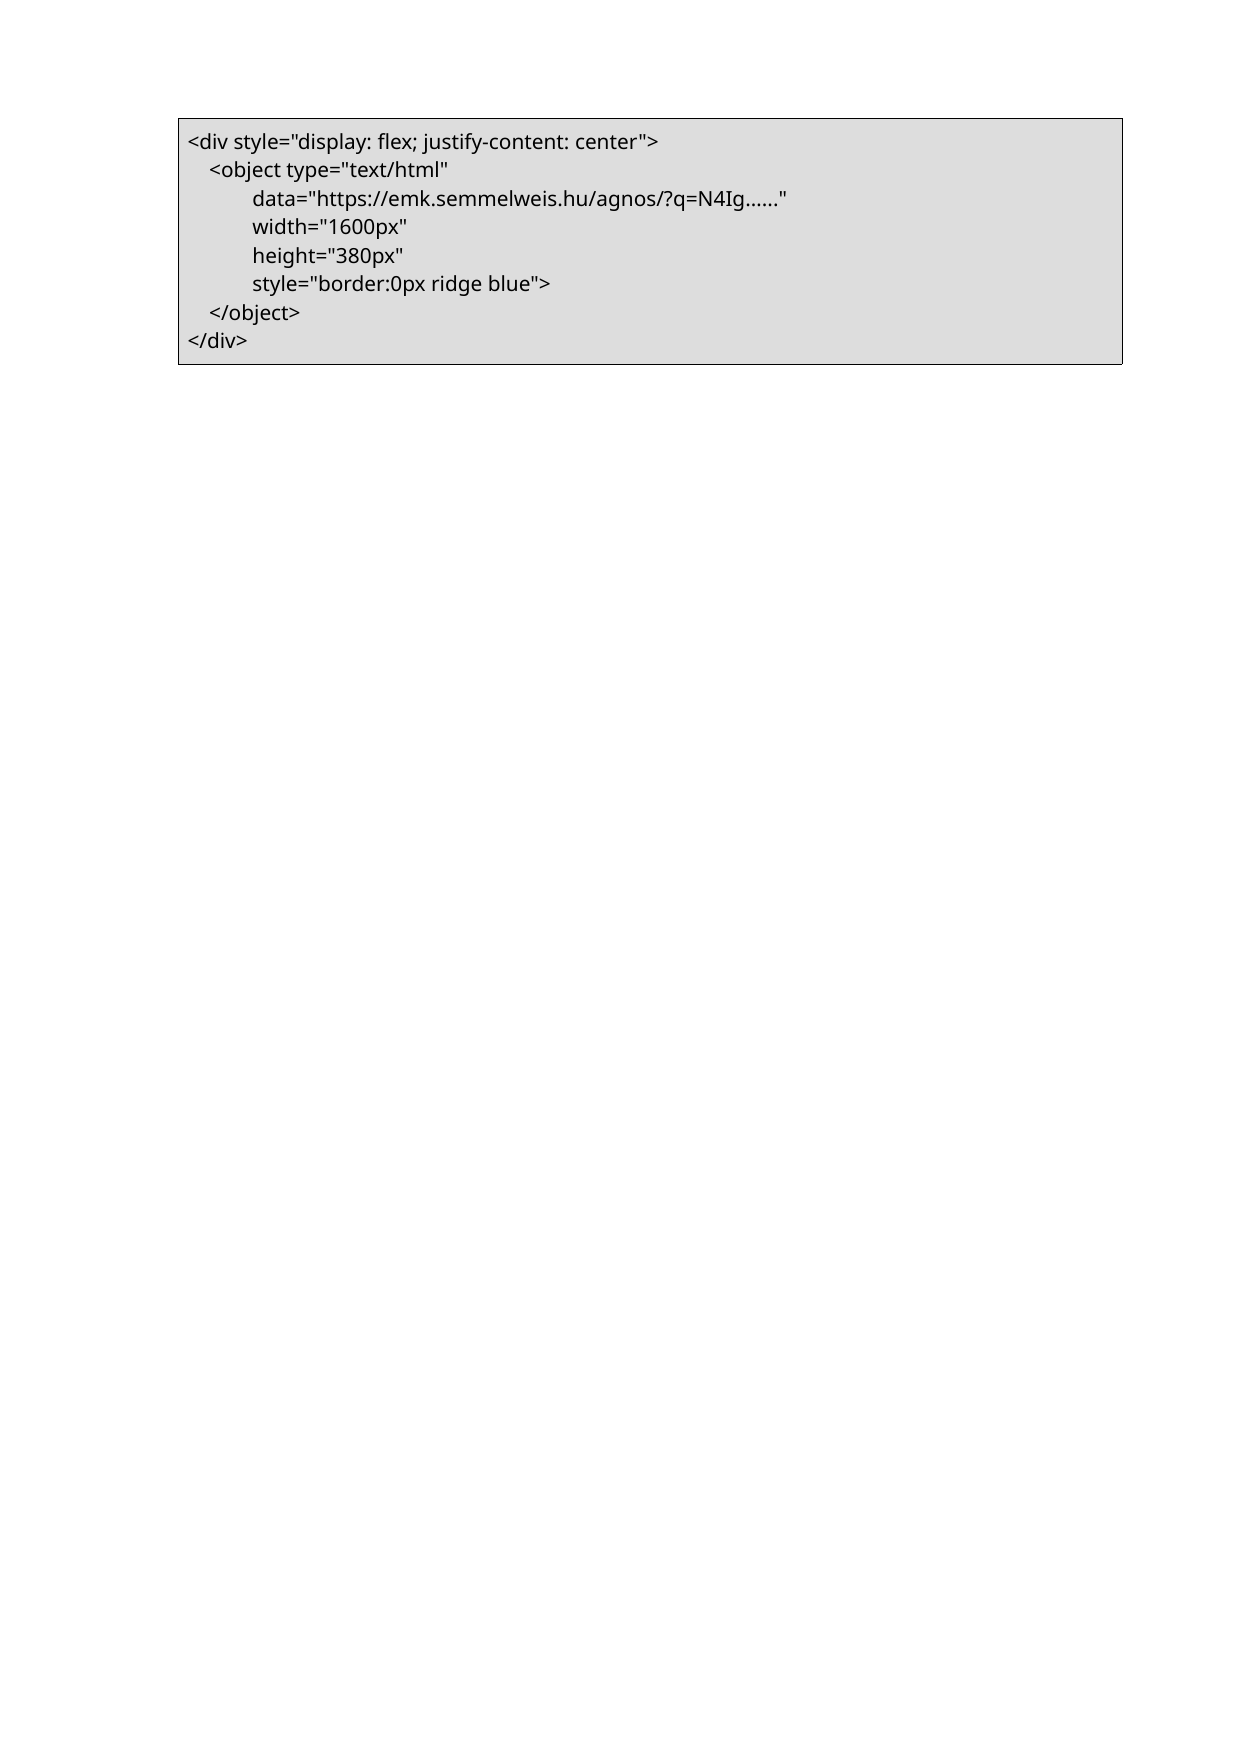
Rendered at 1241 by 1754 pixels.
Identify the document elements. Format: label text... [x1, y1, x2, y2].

list data="https://emk.semmelweis.hu/agnos/?q=N4Ig…..." [179, 175, 1122, 203]
list style="border:0px ridge blue"> [179, 260, 1122, 289]
list <div style="display: flex; justify-content: center"> [179, 119, 1122, 147]
list </div> [179, 317, 1122, 364]
list width="1600px" [179, 203, 1122, 232]
list height="380px" [179, 232, 1122, 260]
list <object type="text/html" [179, 147, 1122, 175]
list </object> [179, 289, 1122, 317]
